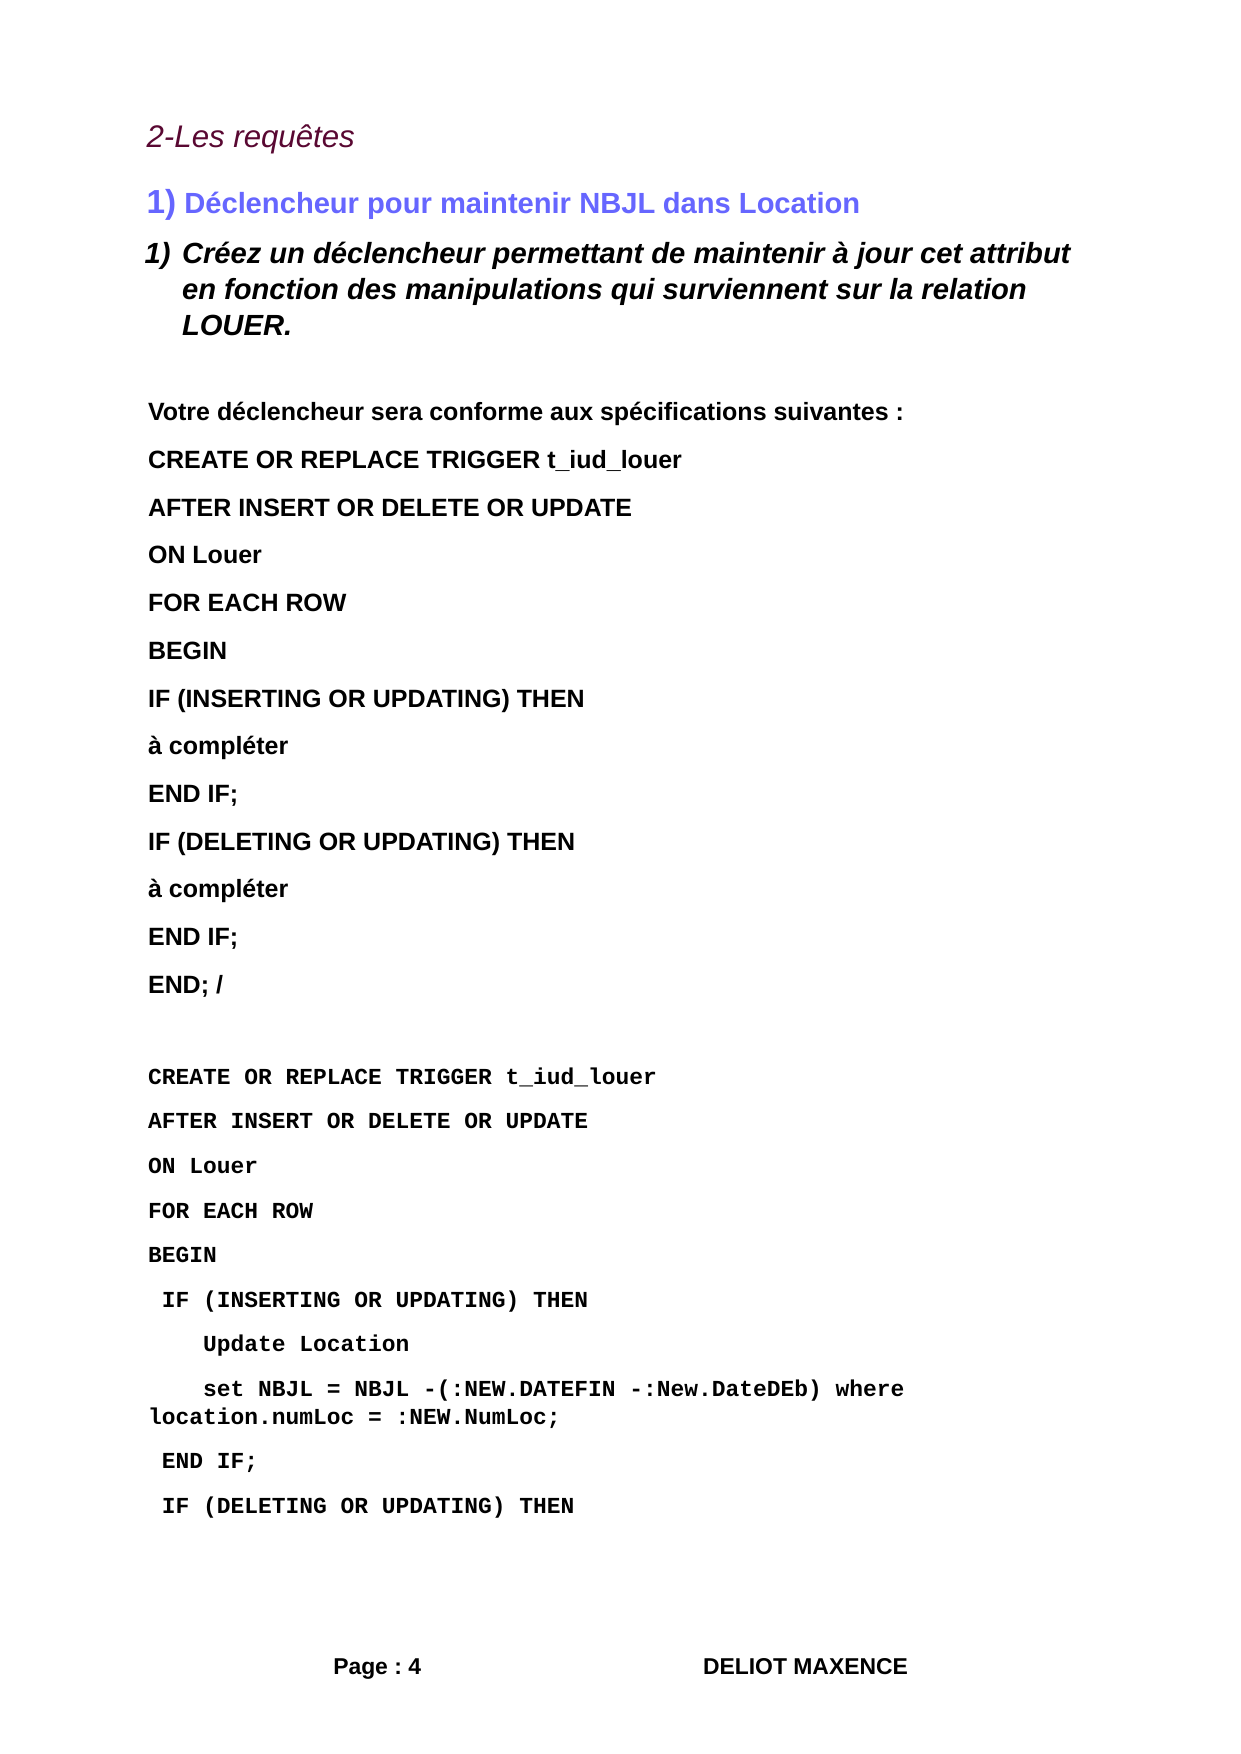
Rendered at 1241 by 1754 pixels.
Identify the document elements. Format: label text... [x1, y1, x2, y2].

text set NBJL = NBJL -(:NEW.DATEFIN -:New.DateDEb) where location.numLoc = :NEW.NumLoc; [148, 1377, 1093, 1431]
text Votre déclencheur sera conforme aux spécifications suivantes : [148, 397, 1093, 426]
text IF (INSERTING OR UPDATING) THEN [148, 684, 1093, 712]
subtitle 1) Déclencheur pour maintenir NBJL dans Location [146, 182, 1093, 220]
list Créez un déclencheur permettant de maintenir à jour cet attribut en fonction des manipulations qui surviennent sur la relation LOUER. [144, 236, 1093, 342]
text ON Louer [148, 1154, 1093, 1180]
text END; / [148, 970, 1093, 999]
text FOR EACH ROW [148, 588, 1093, 617]
text ON Louer [148, 541, 1093, 569]
text 2-Les requêtes [146, 118, 1093, 154]
text AFTER INSERT OR DELETE OR UPDATE [148, 493, 1093, 522]
text Update Location [148, 1333, 1093, 1359]
text à compléter [148, 731, 1093, 760]
text FOR EACH ROW [148, 1199, 1093, 1225]
text BEGIN [148, 1244, 1093, 1269]
text à compléter [148, 874, 1093, 903]
text IF (INSERTING OR UPDATING) THEN [148, 1288, 1093, 1314]
text END IF; [148, 779, 1093, 808]
text AFTER INSERT OR DELETE OR UPDATE [148, 1110, 1093, 1136]
text END IF; [148, 922, 1093, 951]
text END IF; [148, 1450, 1093, 1476]
text IF (DELETING OR UPDATING) THEN [148, 827, 1093, 856]
text IF (DELETING OR UPDATING) THEN [148, 1494, 1093, 1520]
text BEGIN [148, 636, 1093, 665]
text CREATE OR REPLACE TRIGGER t_iud_louer [148, 445, 1093, 474]
text CREATE OR REPLACE TRIGGER t_iud_louer [148, 1065, 1093, 1091]
